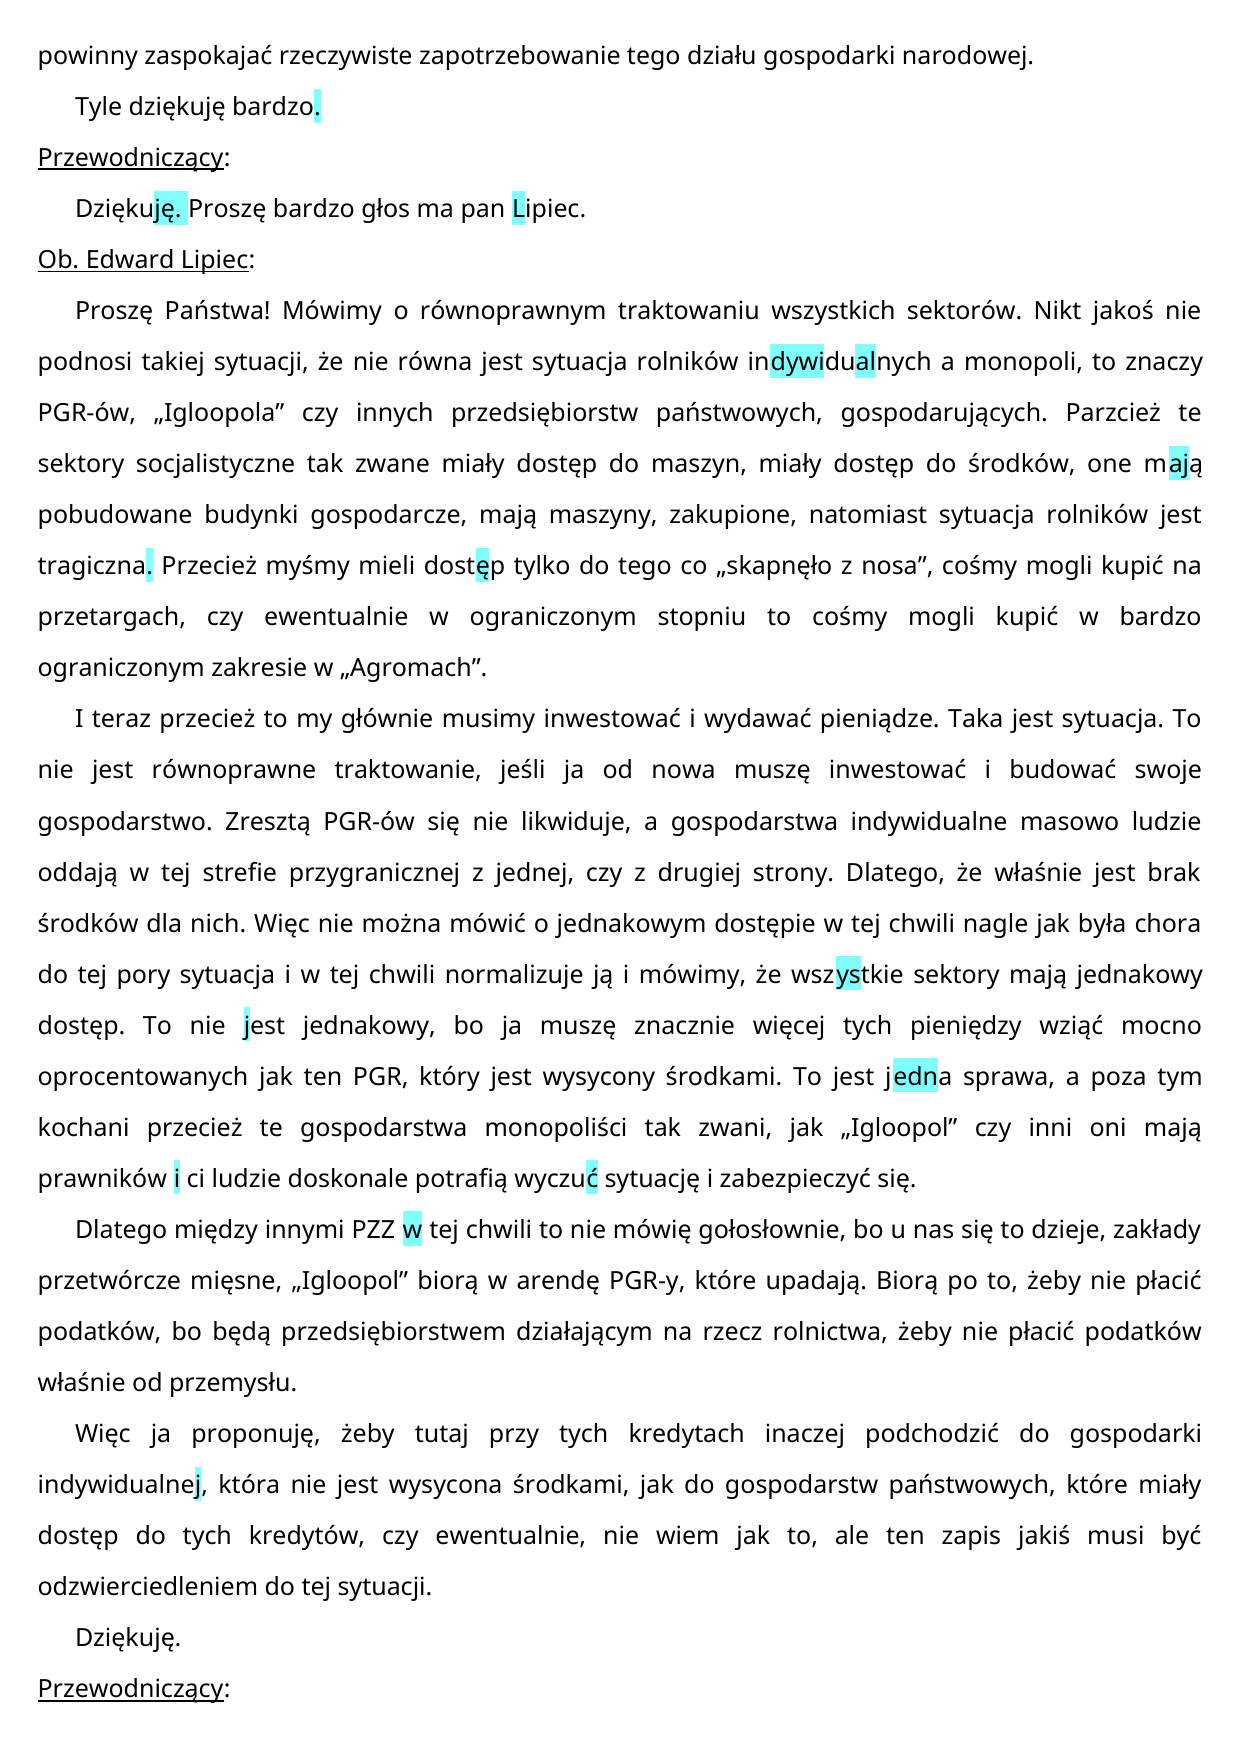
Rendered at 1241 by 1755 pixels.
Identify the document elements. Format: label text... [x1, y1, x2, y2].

text Dziękuję. Proszę bardzo głos ma pan Lipiec. [37, 191, 1203, 225]
text powinny zaspokajać rzeczywiste zapotrzebowanie tego działu gospodarki narodowej. [37, 37, 1203, 72]
text Więc ja proponuję, żeby tutaj przy tych kredytach inaczej podchodzić do gospodarki indywidualnej, która nie jest wysycona środkami, jak do gospodarstw państwowych, które miały dostęp do tych kredytów, czy ewentualnie, nie wiem jak to, ale ten zapis jakiś musi być odzwierciedleniem do tej sytuacji. [37, 1416, 1203, 1603]
text I teraz przecież to my głównie musimy inwestować i wydawać pieniądze. Taka jest sytuacja. To nie jest równoprawne traktowanie, jeśli ja od nowa muszę inwestować i budować swoje gospodarstwo. Zresztą PGR-ów się nie likwiduje, a gospodarstwa indywidualne masowo ludzie oddają w tej strefie przygranicznej z jednej, czy z drugiej strony. Dlatego, że właśnie jest brak środków dla nich. Więc nie można mówić o jednakowym dostępie w tej chwili nagle jak była chora do tej pory sytuacja i w tej chwili normalizuje ją i mówimy, że wszystkie sektory mają jednakowy dostęp. To nie jest jednakowy, bo ja muszę znacznie więcej tych pieniędzy wziąć mocno oprocentowanych jak ten PGR, który jest wysycony środkami. To jest jedna sprawa, a poza tym kochani przecież te gospodarstwa monopoliści tak zwani, jak „Igloopol” czy inni oni mają prawników i ci ludzie doskonale potrafią wyczuć sytuację i zabezpieczyć się. [37, 701, 1203, 1194]
text Dlatego między innymi PZZ w tej chwili to nie mówię gołosłownie, bo u nas się to dzieje, zakłady przetwórcze mięsne, „Igloopol” biorą w arendę PGR-y, które upadają. Biorą po to, żeby nie płacić podatków, bo będą przedsiębiorstwem działającym na rzecz rolnictwa, żeby nie płacić podatków właśnie od przemysłu. [37, 1211, 1203, 1399]
text Przewodniczący: [37, 139, 1203, 174]
text Proszę Państwa! Mówimy o równoprawnym traktowaniu wszystkich sektorów. Nikt jakoś nie podnosi takiej sytuacji, że nie równa jest sytuacja rolników indywidualnych a monopoli, to znaczy PGR-ów, „Igloopola” czy innych przedsiębiorstw państwowych, gospodarujących. Parzcież te sektory socjalistyczne tak zwane miały dostęp do maszyn, miały dostęp do środków, one mają pobudowane budynki gospodarcze, mają maszyny, zakupione, natomiast sytuacja rolników jest tragiczna. Przecież myśmy mieli dostęp tylko do tego co „skapnęło z nosa”, cośmy mogli kupić na przetargach, czy ewentualnie w ograniczonym stopniu to cośmy mogli kupić w bardzo ograniczonym zakresie w „Agromach”. [37, 293, 1203, 684]
text Tyle dziękuję bardzo. [37, 88, 1203, 123]
text Ob. Edward Lipiec: [37, 242, 1203, 276]
text Dziękuję. [37, 1620, 1203, 1654]
text Przewodniczący: [37, 1671, 1203, 1705]
